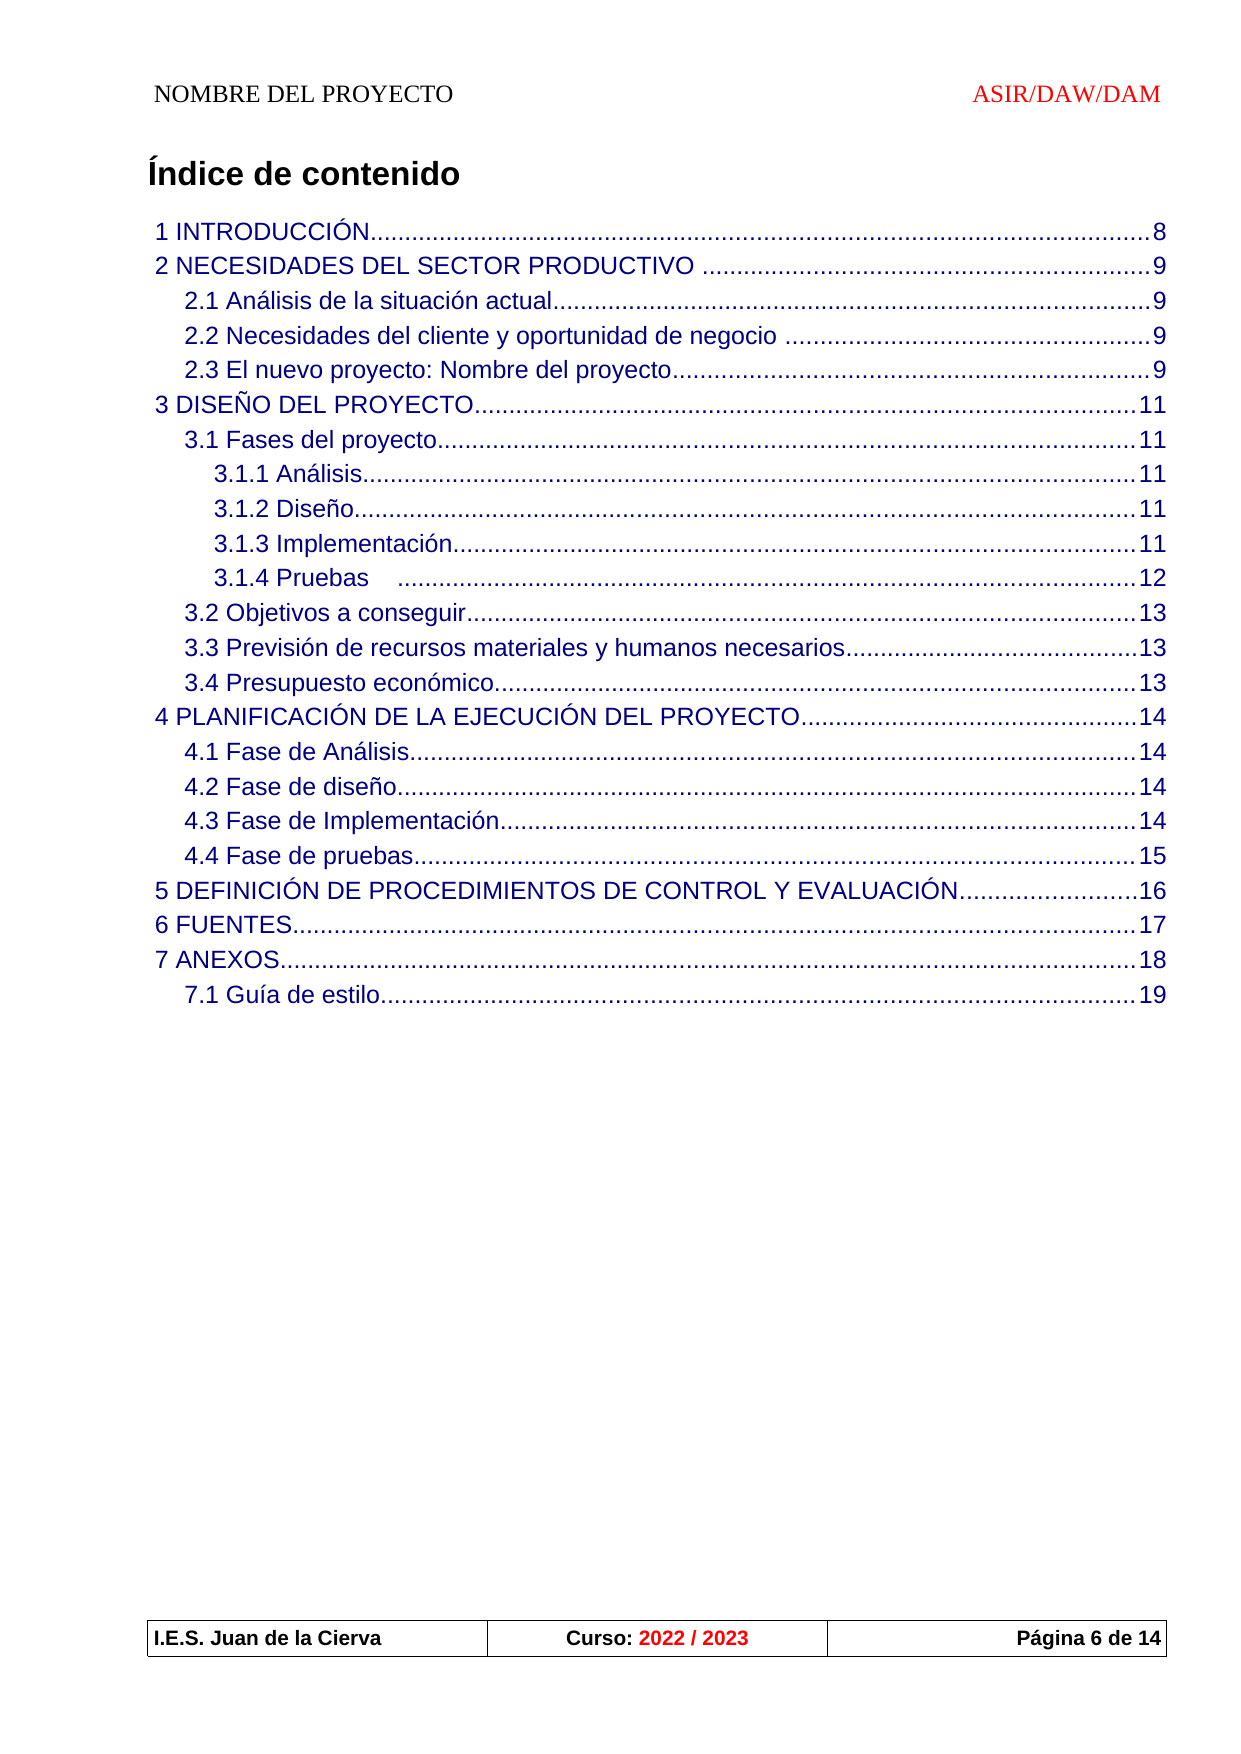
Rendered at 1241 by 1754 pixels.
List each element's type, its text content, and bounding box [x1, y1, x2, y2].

text 2.3 El nuevo proyecto: Nombre del proyecto 9 [177, 355, 1167, 384]
text 3.1.2 Diseño 11 [207, 494, 1167, 523]
text 7 ANEXOS 18 [148, 945, 1167, 974]
text 3.1.1 Análisis 11 [207, 459, 1167, 488]
text 3.1.4 Pruebas 12 [207, 563, 1167, 592]
text 3.3 Previsión de recursos materiales y humanos necesarios 13 [177, 633, 1167, 662]
text 7.1 Guía de estilo 19 [177, 980, 1167, 1008]
text 4.2 Fase de diseño 14 [177, 772, 1167, 800]
text 4.3 Fase de Implementación 14 [177, 806, 1167, 835]
text 2 NECESIDADES DEL SECTOR PRODUCTIVO 9 [148, 251, 1167, 280]
text 4.4 Fase de pruebas 15 [177, 841, 1167, 870]
text 2.2 Necesidades del cliente y oportunidad de negocio 9 [177, 321, 1167, 349]
text 4.1 Fase de Análisis 14 [177, 737, 1167, 766]
text 3.2 Objetivos a conseguir 13 [177, 598, 1167, 627]
text 5 DEFINICIÓN DE PROCEDIMIENTOS DE CONTROL Y EVALUACIÓN 16 [148, 876, 1167, 904]
text 3.4 Presupuesto económico. 13 [177, 667, 1167, 696]
text 3.1.3 Implementación 11 [207, 529, 1167, 557]
text 2.1 Análisis de la situación actual 9 [177, 286, 1167, 315]
text 4 PLANIFICACIÓN DE LA EJECUCIÓN DEL PROYECTO 14 [148, 702, 1167, 731]
text 1 INTRODUCCIÓN 8 [148, 217, 1167, 245]
text 3 DISEÑO DEL PROYECTO 11 [148, 390, 1167, 419]
text 6 FUENTES 17 [148, 910, 1167, 939]
subtitle Índice de contenido [148, 154, 1167, 193]
text 3.1 Fases del proyecto 11 [177, 425, 1167, 453]
